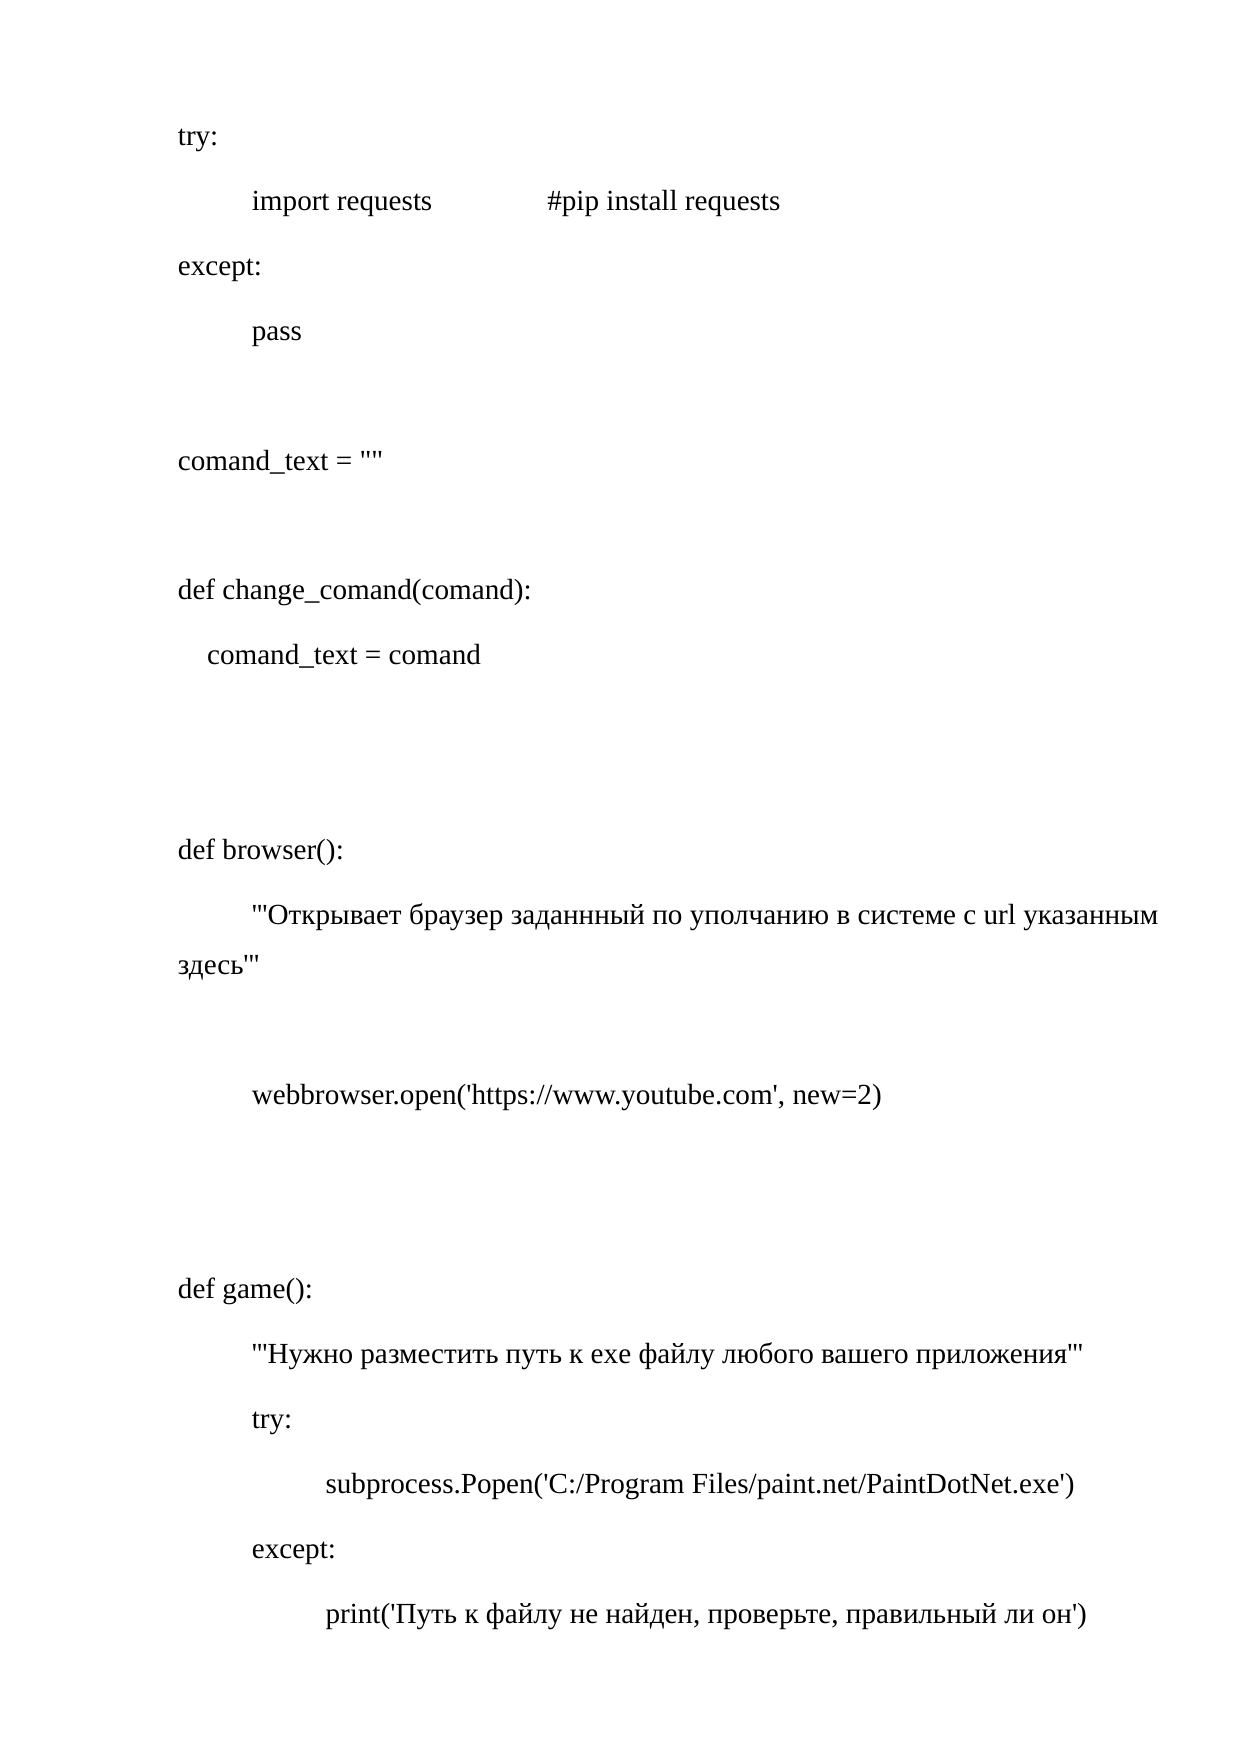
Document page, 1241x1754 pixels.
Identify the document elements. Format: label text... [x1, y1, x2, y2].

text webbrowser.open('https://www.youtube.com', new=2) [178, 1077, 1182, 1111]
text except: [178, 248, 1182, 281]
text print('Путь к файлу не найден, проверьте, правильный ли он') [178, 1596, 1182, 1630]
text def game(): [178, 1272, 1182, 1305]
text try: [178, 1401, 1182, 1435]
text '''Открывает браузер заданнный по уполчанию в системе с url указанным здесь''' [178, 897, 1182, 981]
text comand_text = "" [178, 443, 1182, 476]
text subprocess.Popen('C:/Program Files/paint.net/PaintDotNet.exe') [178, 1466, 1182, 1500]
text comand_text = comand [178, 637, 1182, 671]
text pass [178, 313, 1182, 346]
text def change_comand(comand): [178, 572, 1182, 606]
text except: [178, 1531, 1182, 1565]
text import requests #pip install requests [178, 183, 1182, 217]
text try: [178, 118, 1182, 152]
text def browser(): [178, 832, 1182, 866]
text '''Нужно разместить путь к exe файлу любого вашего приложения''' [178, 1337, 1182, 1370]
